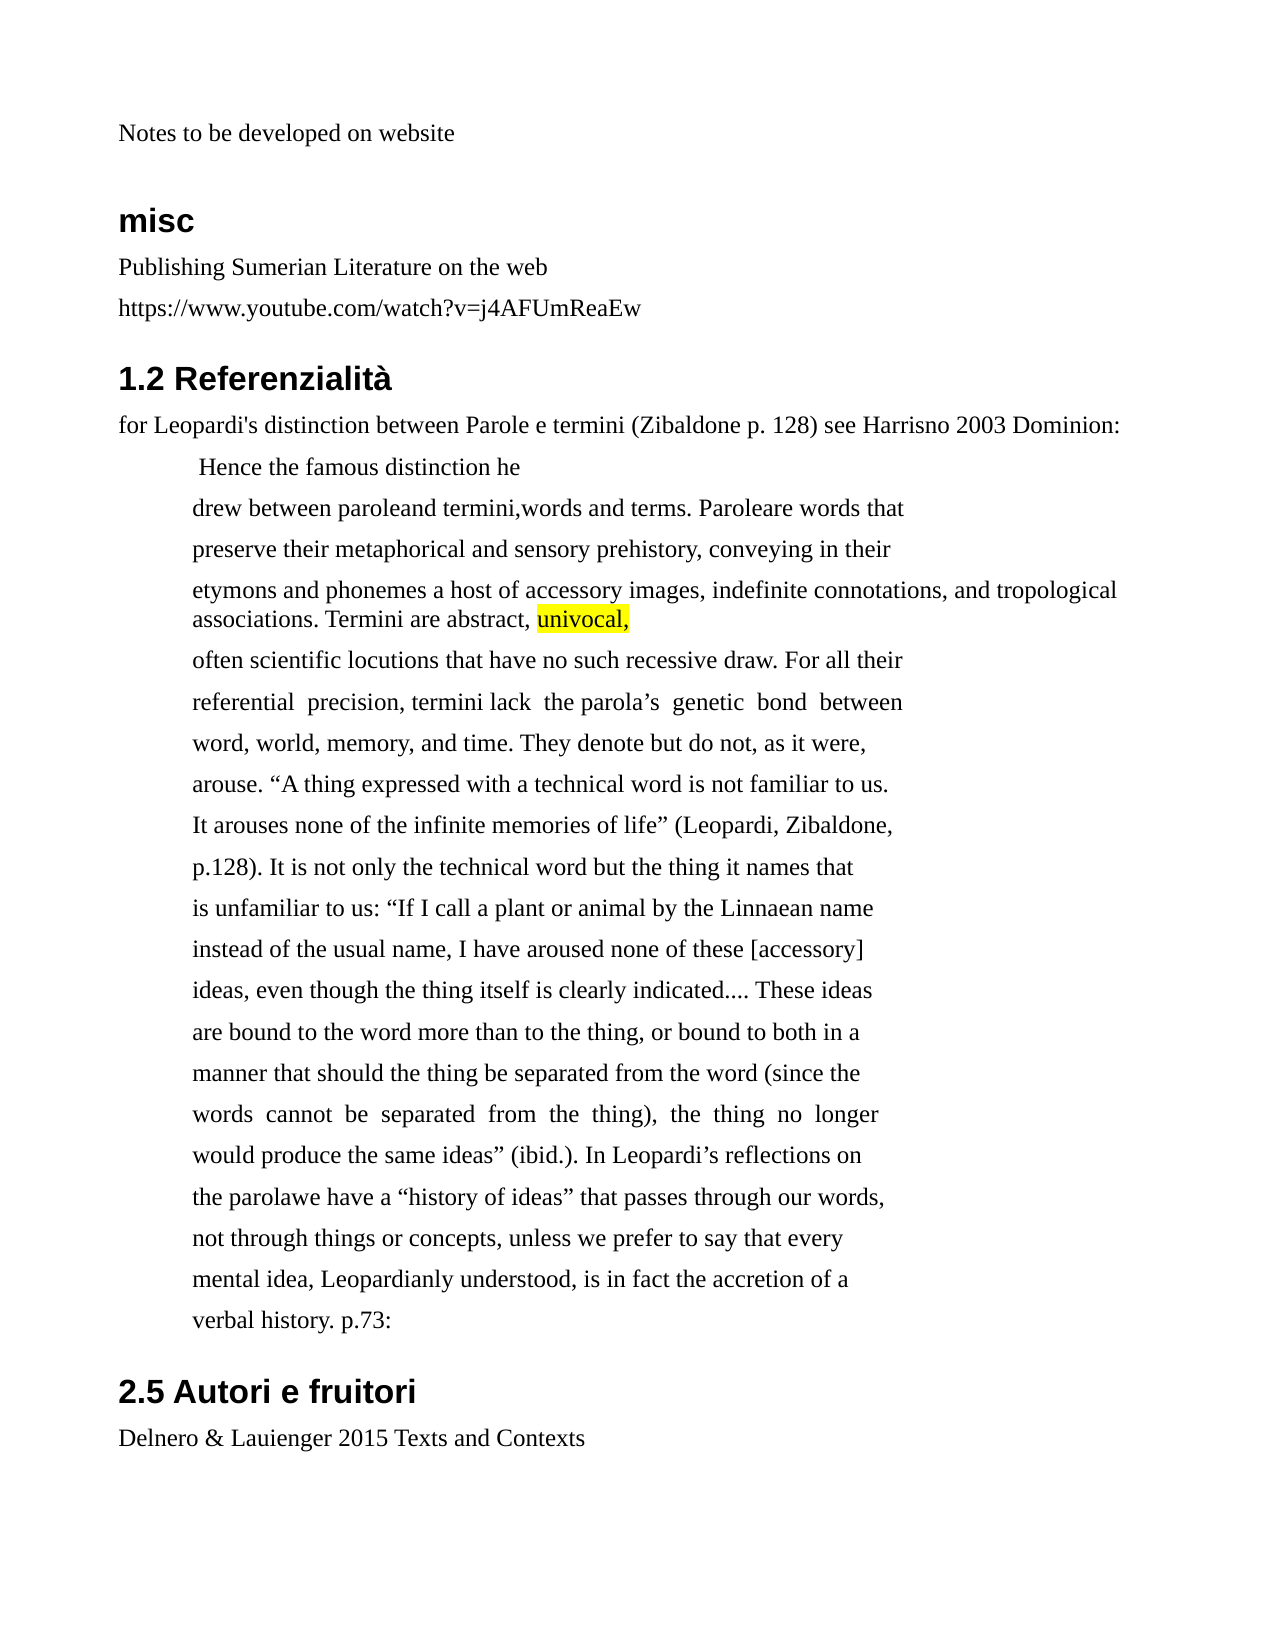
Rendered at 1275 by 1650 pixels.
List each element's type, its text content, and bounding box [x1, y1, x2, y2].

text Notes to be developed on website [118, 118, 1157, 147]
text Delnero & Lauienger 2015 Texts and Contexts [118, 1423, 1157, 1452]
text mental idea, Leopardianly understood, is in fact the accretion of a [192, 1264, 1157, 1293]
text drew between paroleand termini,words and terms. Paroleare words that [192, 493, 1157, 522]
text referential precision, termini lack the parola’s genetic bond between [192, 687, 1157, 715]
text instead of the usual name, I have aroused none of these [accessory] [192, 934, 1157, 963]
text is unfamiliar to us: “If I call a plant or animal by the Linnaean name [192, 893, 1157, 922]
text Hence the famous distinction he [192, 452, 1157, 480]
text words cannot be separated from the thing), the thing no longer [192, 1099, 1157, 1128]
text not through things or concepts, unless we prefer to say that every [192, 1223, 1157, 1252]
text arouse. “A thing expressed with a technical word is not familiar to us. [192, 769, 1157, 798]
text ideas, even though the thing itself is clearly indicated.... These ideas [192, 975, 1157, 1004]
text often scientific locutions that have no such recessive draw. For all their [192, 645, 1157, 674]
text word, world, memory, and time. They denote but do not, as it were, [192, 728, 1157, 757]
text manner that should the thing be separated from the word (since the [192, 1058, 1157, 1087]
text the parolawe have a “history of ideas” that passes through our words, [192, 1182, 1157, 1210]
text preserve their metaphorical and sensory prehistory, conveying in their [192, 534, 1157, 563]
text are bound to the word more than to the thing, or bound to both in a [192, 1017, 1157, 1045]
text verbal history. p.73: [192, 1305, 1157, 1334]
subtitle 2.5 Autori e fruitori [118, 1372, 1157, 1410]
text Publishing Sumerian Literature on the web [118, 252, 1157, 281]
text p.128). It is not only the technical word but the thing it names that [192, 852, 1157, 880]
subtitle misc [118, 201, 1157, 239]
subtitle 1.2 Referenzialità [118, 359, 1157, 398]
text etymons and phonemes a host of accessory images, indefinite connotations, and tropological associations. Termini are abstract, univocal, [192, 575, 1157, 633]
text It arouses none of the infinite memories of life” (Leopardi, Zibaldone, [192, 810, 1157, 839]
text for Leopardi's distinction between Parole e termini (Zibaldone p. 128) see Harrisno 2003 Dominion: [118, 410, 1157, 439]
text would produce the same ideas” (ibid.). In Leopardi’s reflections on [192, 1140, 1157, 1169]
text https://www.youtube.com/watch?v=j4AFUmReaEw [118, 293, 1157, 322]
